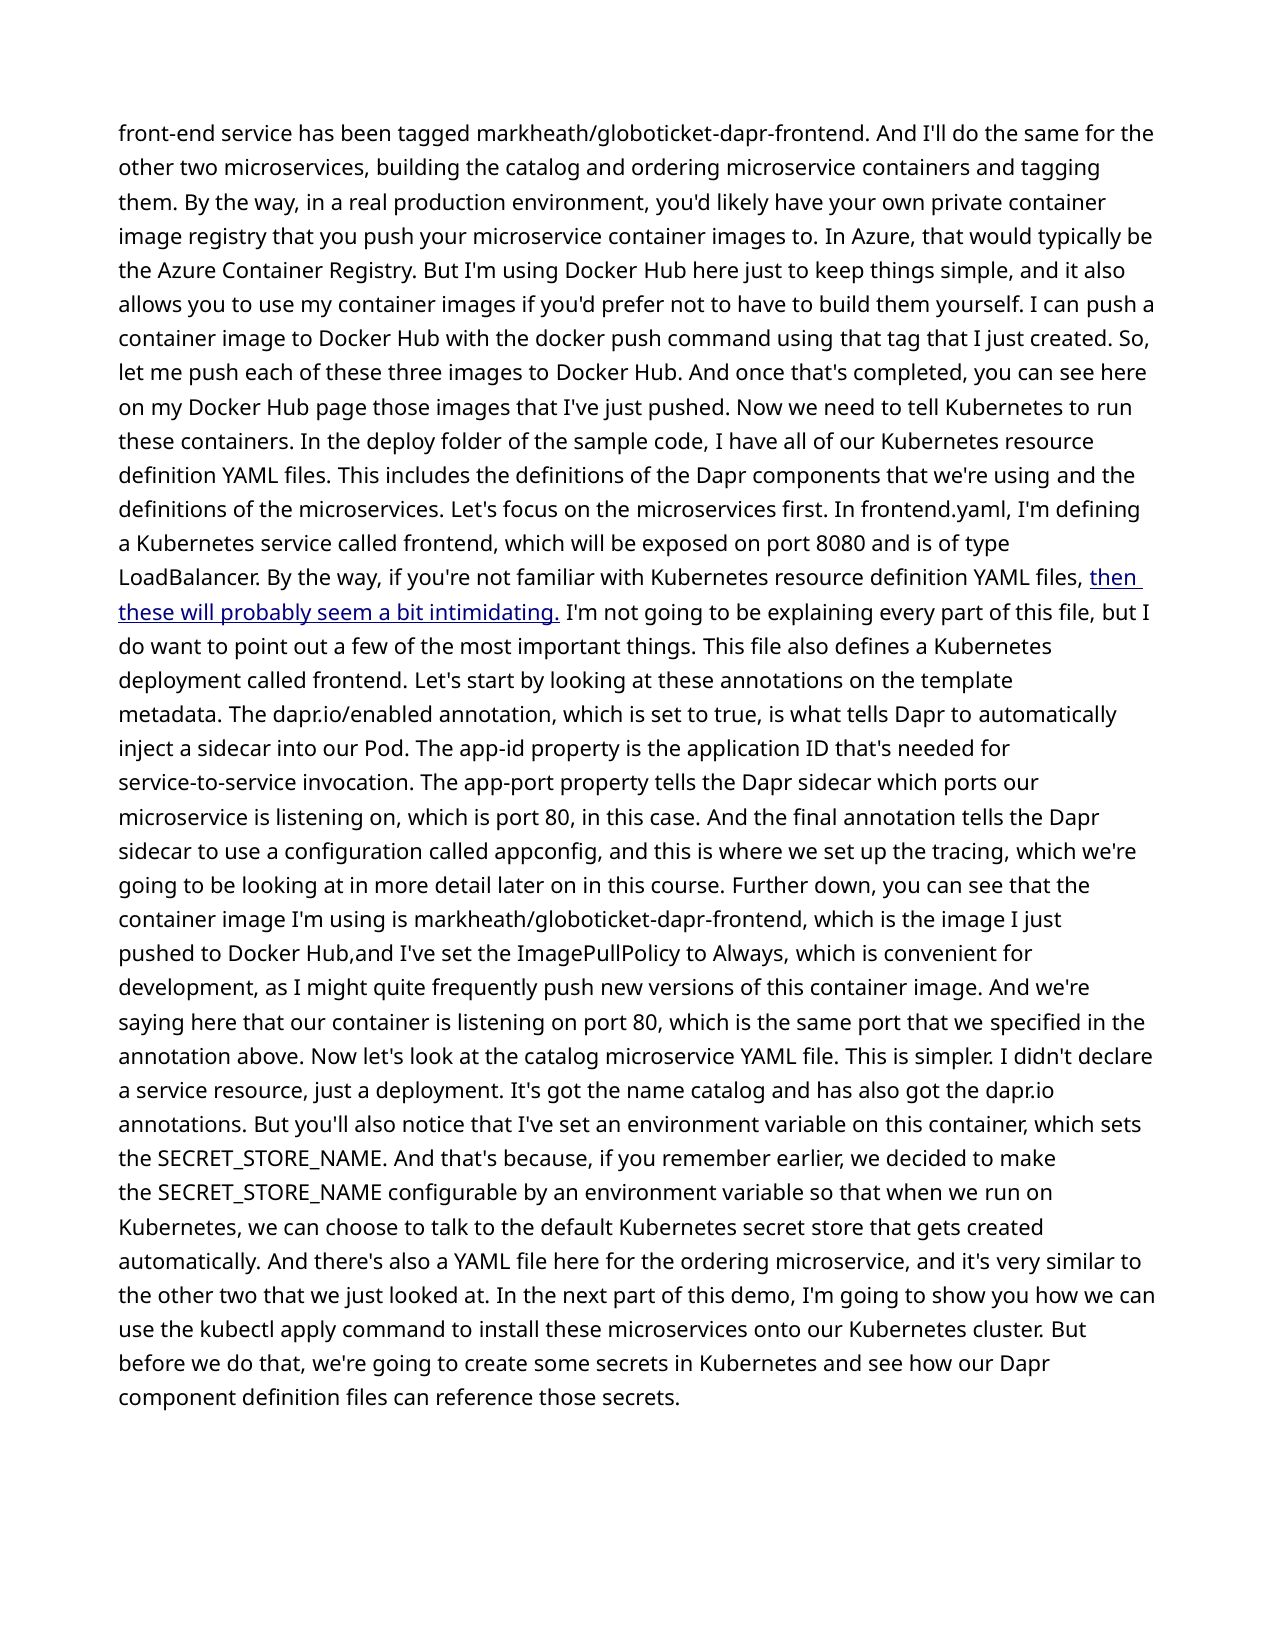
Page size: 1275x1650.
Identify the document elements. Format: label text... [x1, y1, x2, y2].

text front‑end service has been tagged markheath/globoticket‑dapr‑frontend. And I'll do the same for the other two microservices, building the catalog and ordering microservice containers and tagging them. By the way, in a real production environment, you'd likely have your own private container image registry that you push your microservice container images to. In Azure, that would typically be the Azure Container Registry. But I'm using Docker Hub here just to keep things simple, and it also allows you to use my container images if you'd prefer not to have to build them yourself. I can push a container image to Docker Hub with the docker push command using that tag that I just created. So, let me push each of these three images to Docker Hub. And once that's completed, you can see here on my Docker Hub page those images that I've just pushed. Now we need to tell Kubernetes to run these containers. In the deploy folder of the sample code, I have all of our Kubernetes resource definition YAML files. This includes the definitions of the Dapr components that we're using and the definitions of the microservices. Let's focus on the microservices first. In frontend.yaml, I'm defining a Kubernetes service called frontend, which will be exposed on port 8080 and is of type LoadBalancer. By the way, if you're not familiar with Kubernetes resource definition YAML files, then these will probably seem a bit intimidating. I'm not going to be explaining every part of this file, but I do want to point out a few of the most important things. This file also defines a Kubernetes deployment called frontend. Let's start by looking at these annotations on the template metadata. The dapr.io/enabled annotation, which is set to true, is what tells Dapr to automatically inject a sidecar into our Pod. The app‑id property is the application ID that's needed for service‑to‑service invocation. The app‑port property tells the Dapr sidecar which ports our microservice is listening on, which is port 80, in this case. And the final annotation tells the Dapr sidecar to use a configuration called appconfig, and this is where we set up the tracing, which we're going to be looking at in more detail later on in this course. Further down, you can see that the container image I'm using is markheath/globoticket‑dapr‑frontend, which is the image I just pushed to Docker Hub,and I've set the ImagePullPolicy to Always, which is convenient for development, as I might quite frequently push new versions of this container image. And we're saying here that our container is listening on port 80, which is the same port that we specified in the annotation above. Now let's look at the catalog microservice YAML file. This is simpler. I didn't declare a service resource, just a deployment. It's got the name catalog and has also got the dapr.io annotations. But you'll also notice that I've set an environment variable on this container, which sets the SECRET_STORE_NAME. And that's because, if you remember earlier, we decided to make the SECRET_STORE_NAME configurable by an environment variable so that when we run on Kubernetes, we can choose to talk to the default Kubernetes secret store that gets created automatically. And there's also a YAML file here for the ordering microservice, and it's very similar to the other two that we just looked at. In the next part of this demo, I'm going to show you how we can use the kubectl apply command to install these microservices onto our Kubernetes cluster. But before we do that, we're going to create some secrets in Kubernetes and see how our Dapr component definition files can reference those secrets. [118, 118, 1157, 1412]
